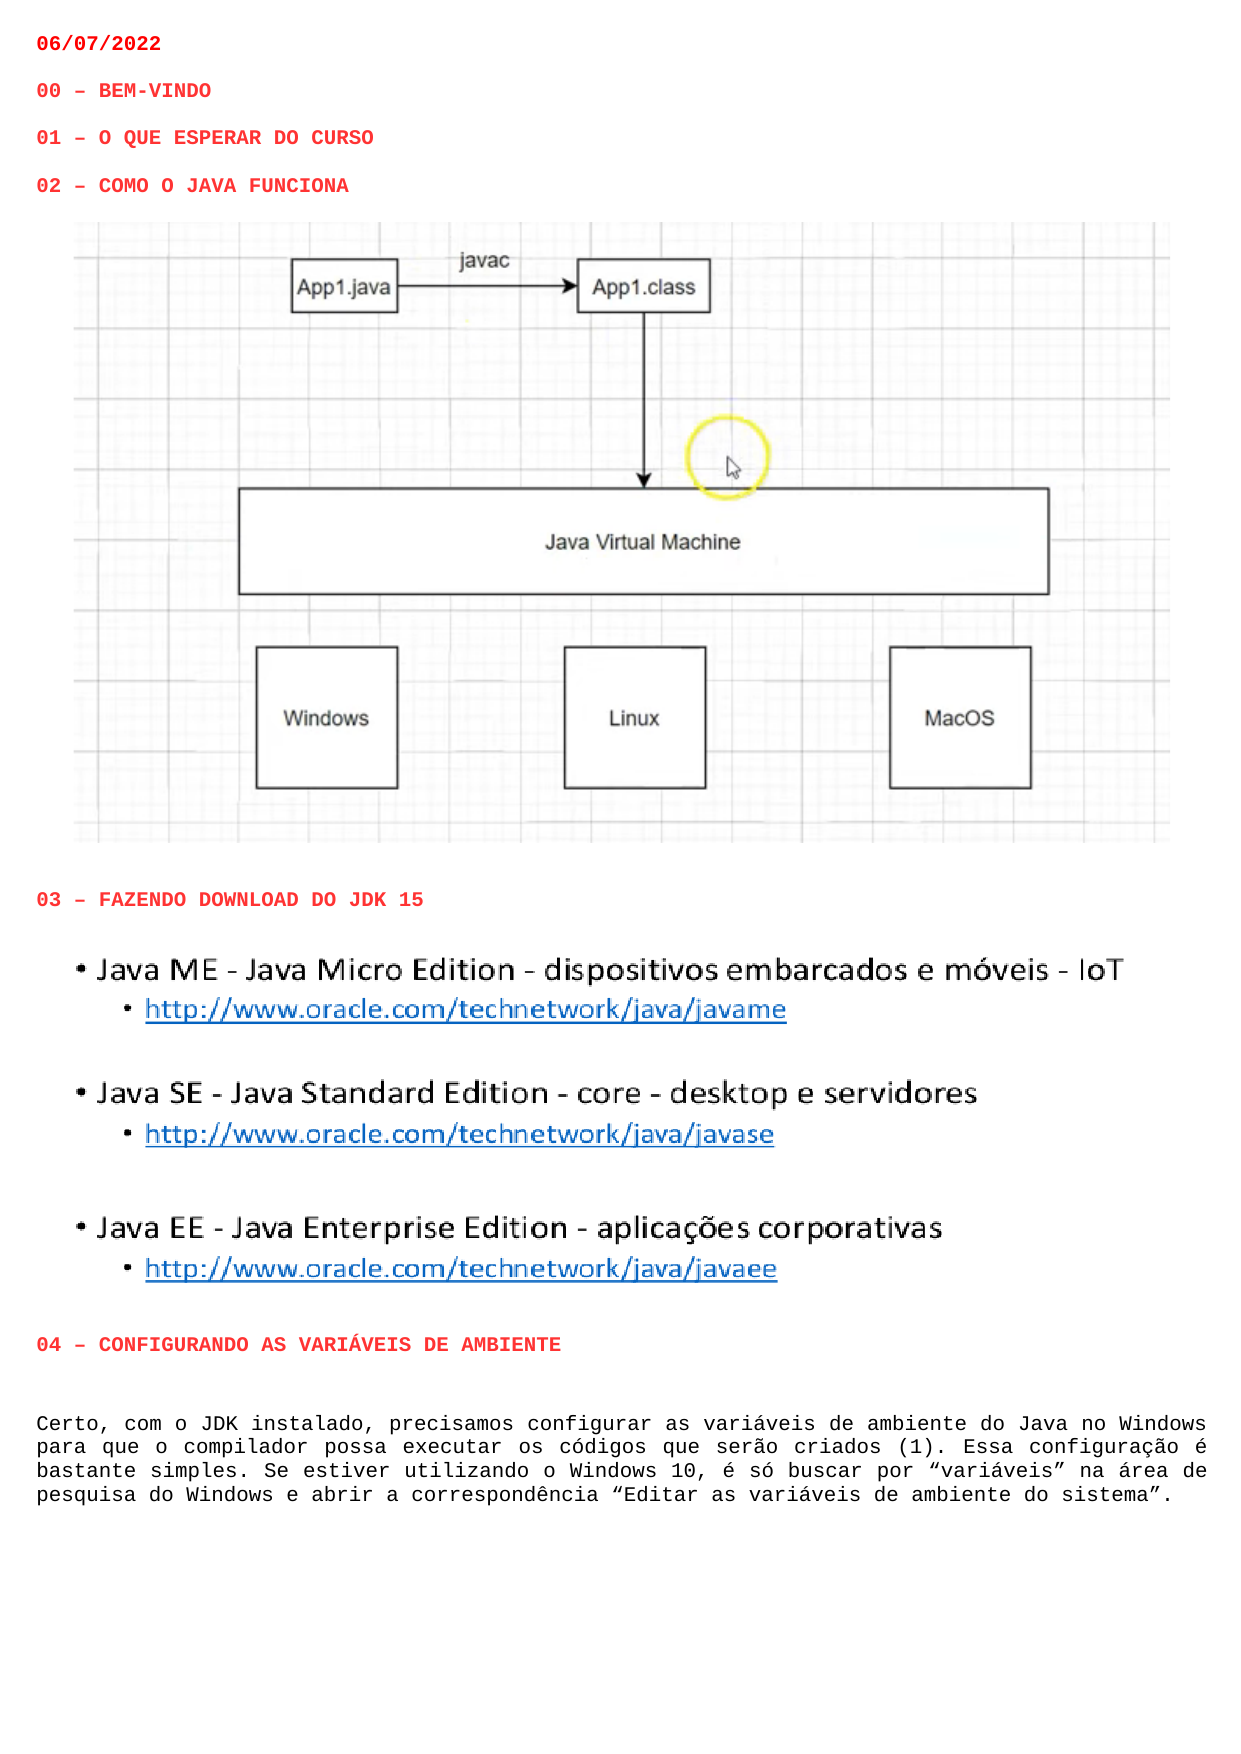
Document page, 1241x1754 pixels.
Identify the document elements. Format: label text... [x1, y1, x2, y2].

text 03 – FAZENDO DOWNLOAD DO JDK 15 [36, 889, 1208, 913]
text 02 – COMO O JAVA FUNCIONA [36, 175, 1208, 198]
picture [73, 222, 1171, 843]
text 00 – BEM-VINDO [36, 80, 1208, 104]
text 01 – O QUE ESPERAR DO CURSO [36, 127, 1208, 151]
text 04 – CONFIGURANDO AS VARIÁVEIS DE AMBIENTE [36, 1334, 1208, 1358]
text Certo, com o JDK instalado, precisamos configurar as variáveis de ambiente do Java no Windows para que o compilador possa executar os códigos que serão criados (1). Essa configuração é bastante simples. Se estiver utilizando o Windows 10, é só buscar por “variáveis” na área de pesquisa do Windows e abrir a correspondência “Editar as variáveis de ambiente do sistema”. [36, 1413, 1208, 1507]
text 06/07/2022 [36, 33, 1208, 56]
picture [36, 936, 1208, 1311]
